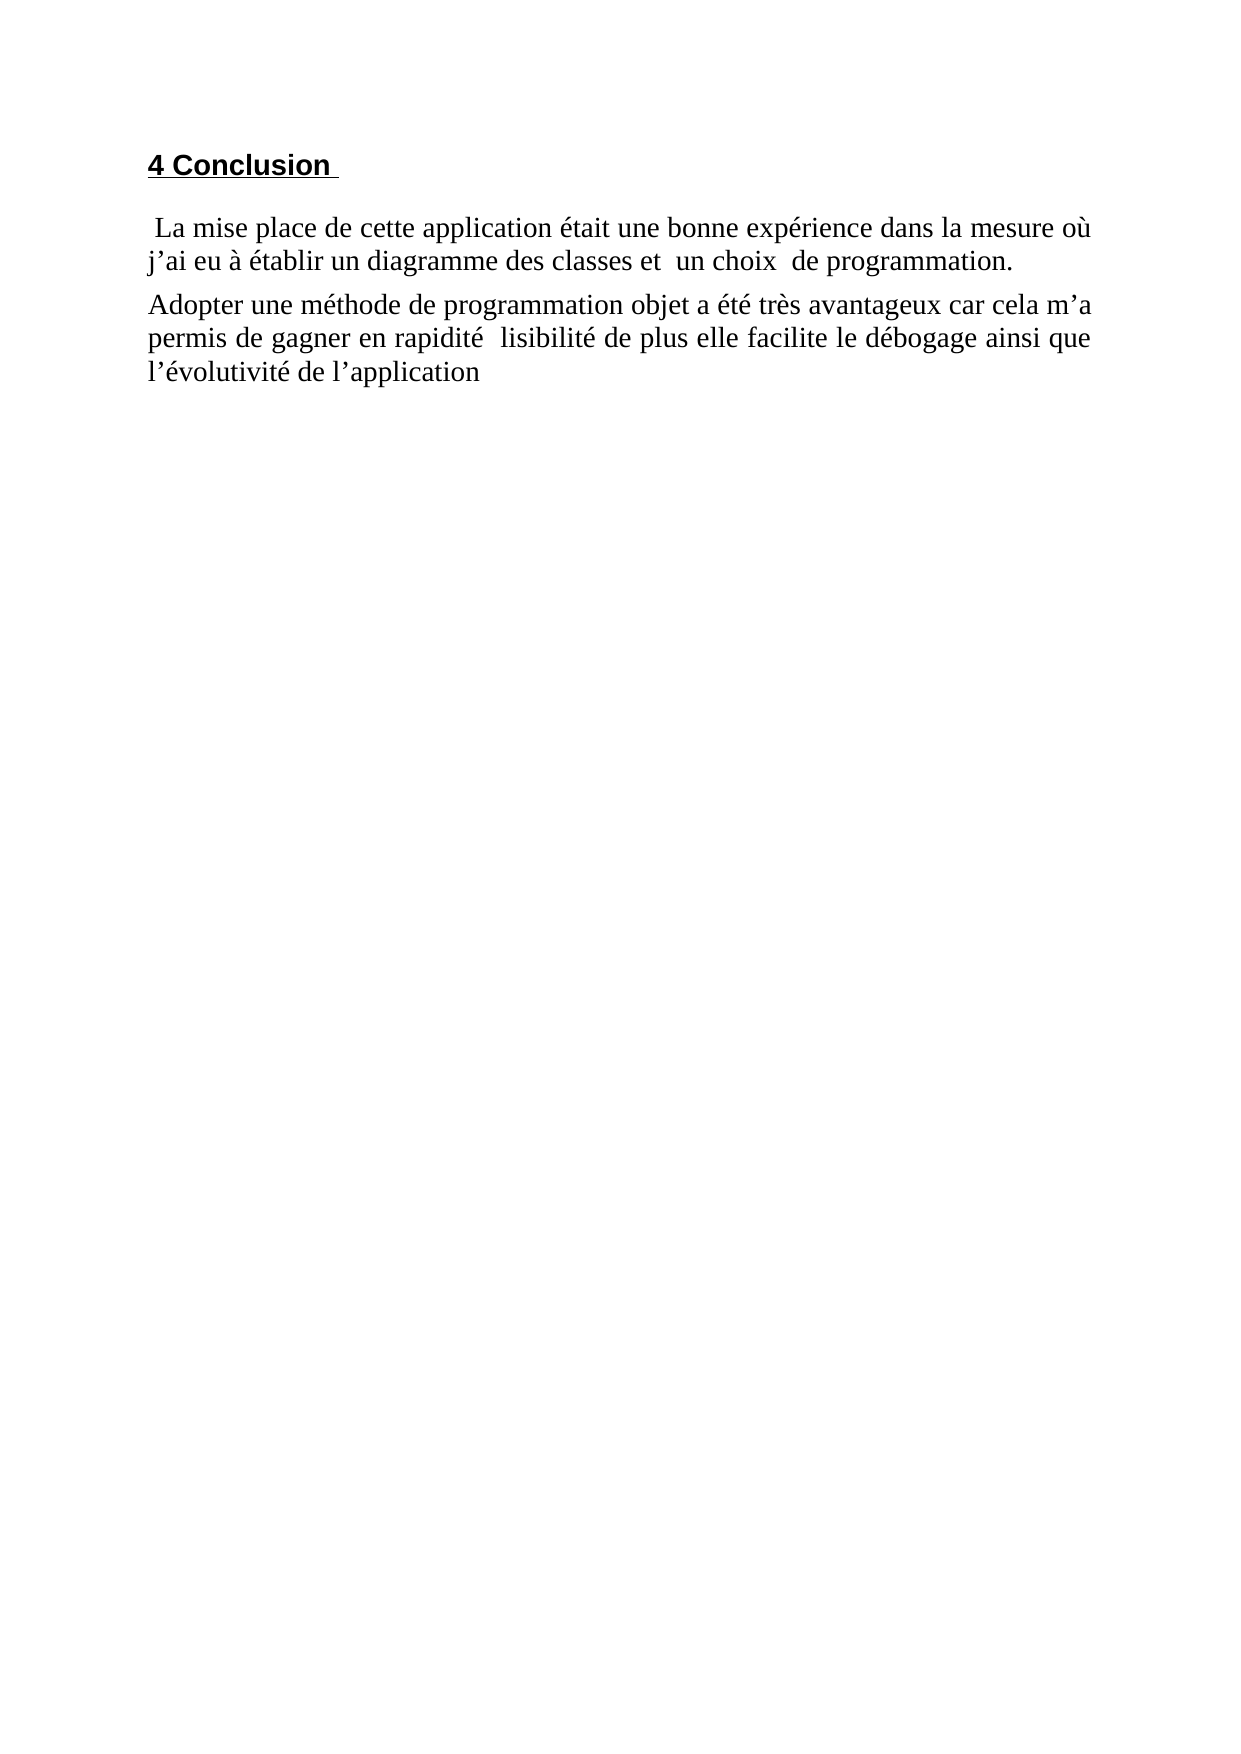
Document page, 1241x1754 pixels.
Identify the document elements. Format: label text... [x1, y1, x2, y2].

text Adopter une méthode de programmation objet a été très avantageux car cela m’a permis de gagner en rapidité lisibilité de plus elle facilite le débogage ainsi que l’évolutivité de l’application [148, 287, 1093, 388]
text 4 Conclusion [148, 148, 1093, 181]
text La mise place de cette application était une bonne expérience dans la mesure où j’ai eu à établir un diagramme des classes et un choix de programmation. [148, 210, 1093, 277]
